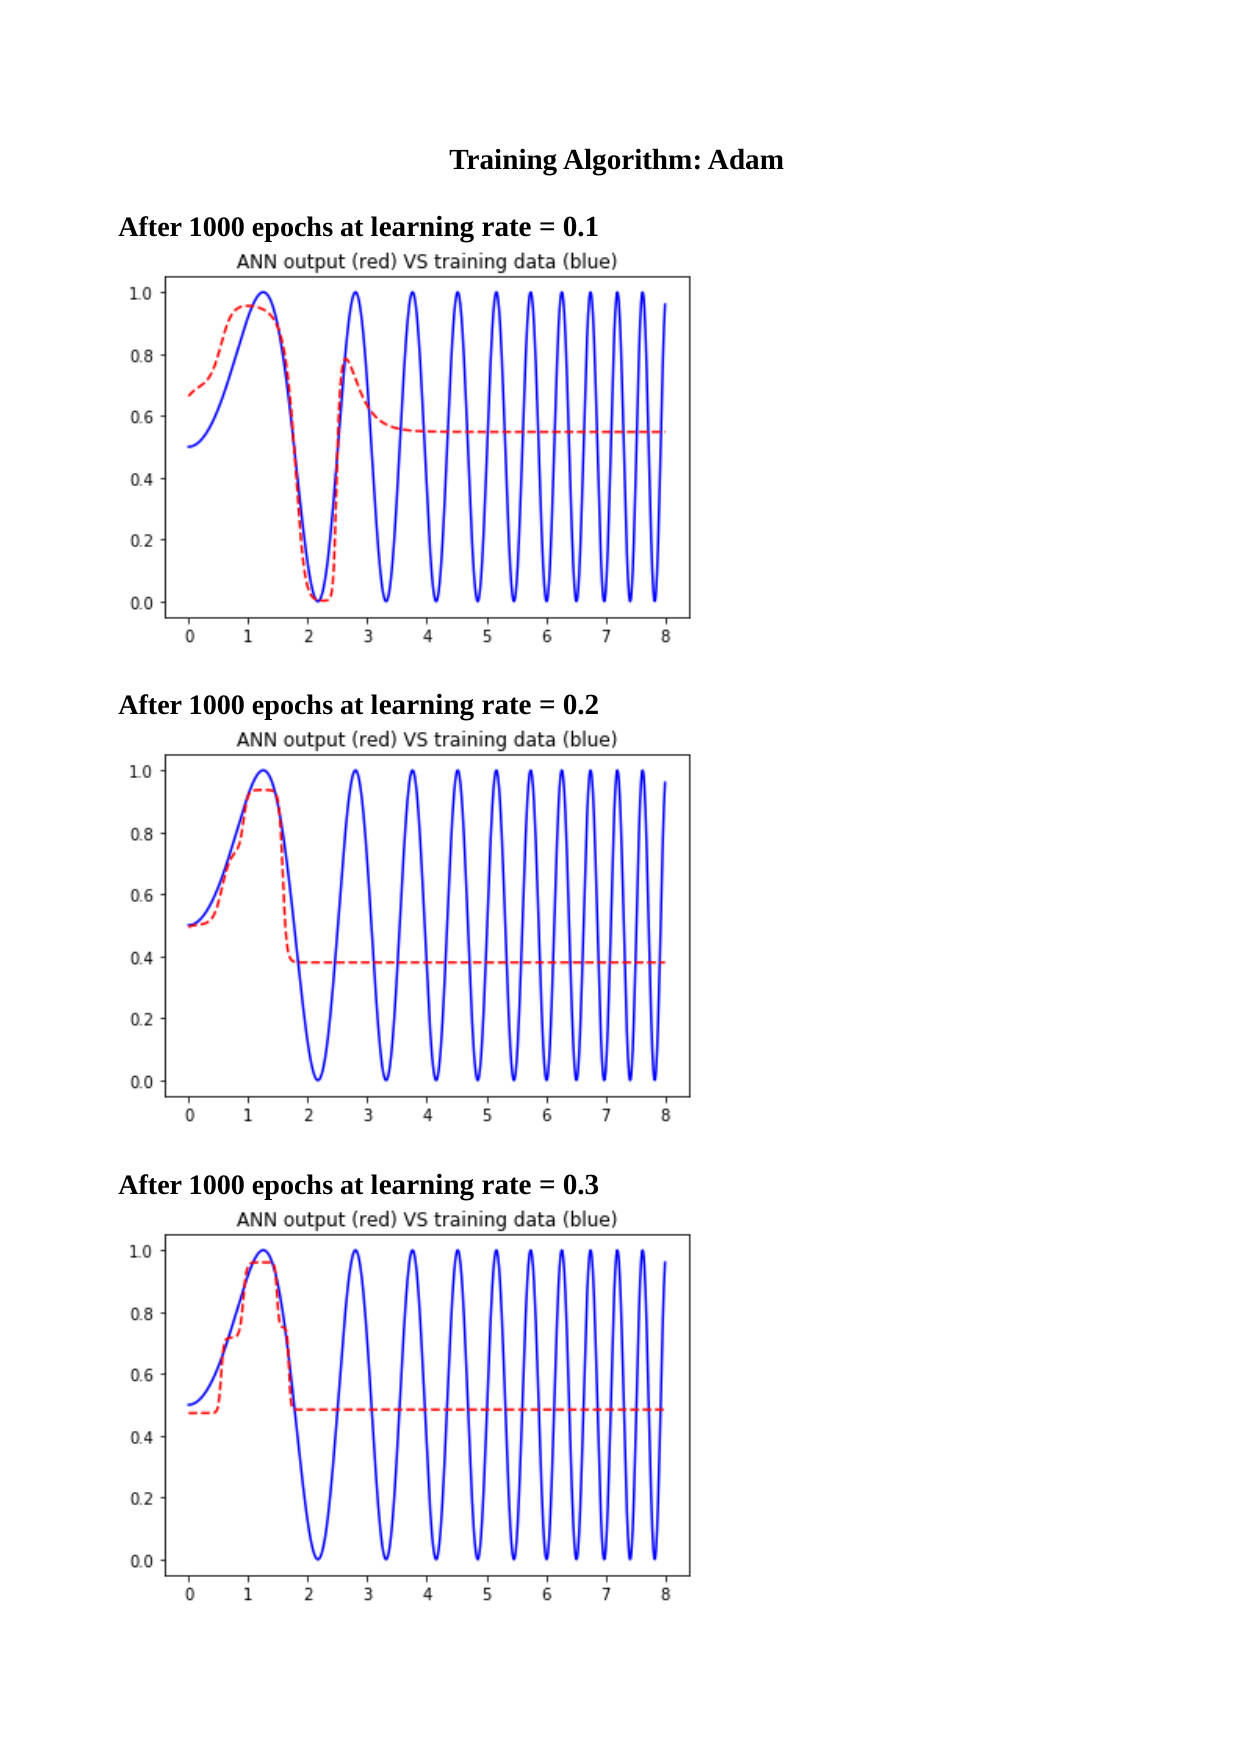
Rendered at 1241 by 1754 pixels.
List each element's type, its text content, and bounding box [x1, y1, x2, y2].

picture [118, 720, 704, 1134]
text Training Algorithm: Adam [118, 142, 1122, 175]
text After 1000 epochs at learning rate = 0.2 [118, 687, 1122, 721]
text After 1000 epochs at learning rate = 0.3 [118, 1167, 1122, 1200]
text After 1000 epochs at learning rate = 0.1 [118, 209, 1122, 242]
picture [118, 242, 704, 655]
picture [118, 1200, 704, 1613]
